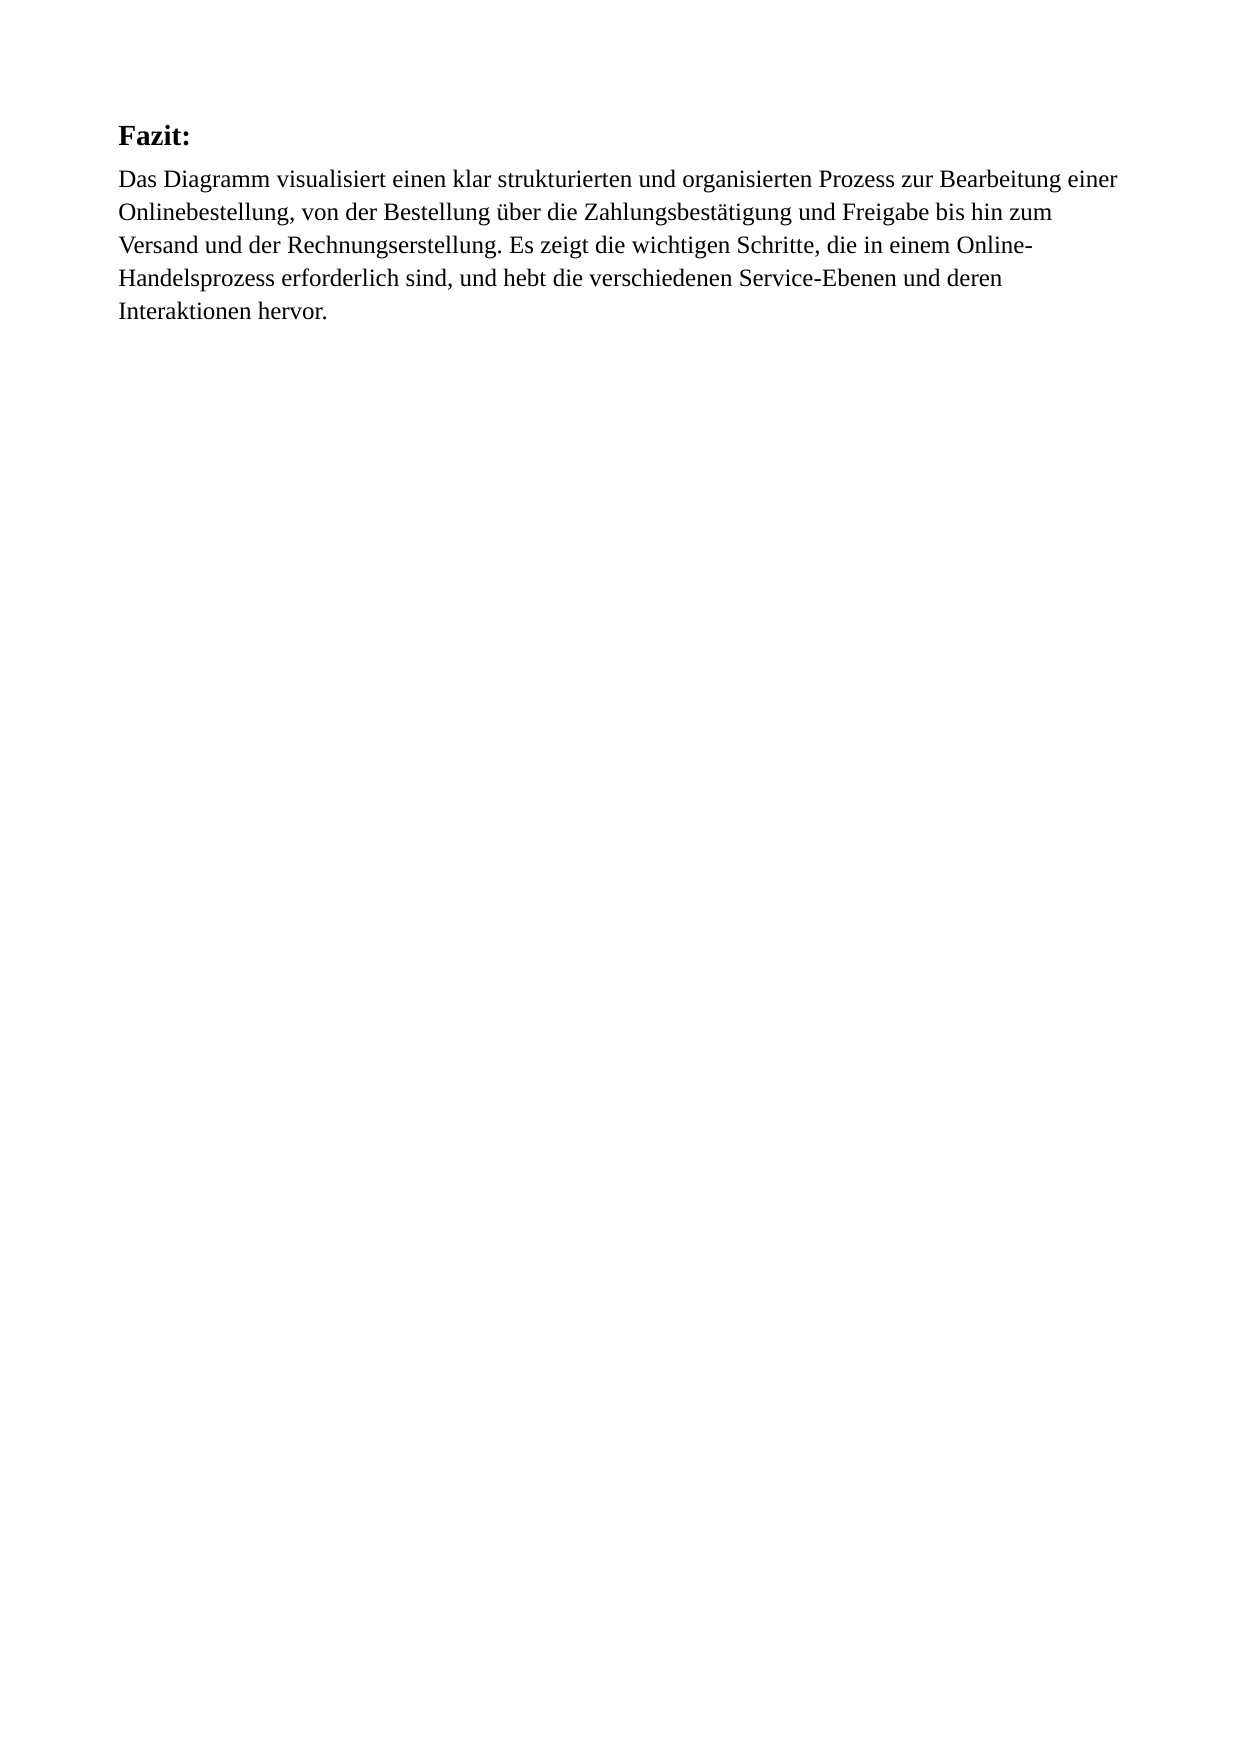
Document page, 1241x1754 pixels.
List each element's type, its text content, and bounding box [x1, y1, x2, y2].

text Das Diagramm visualisiert einen klar strukturierten und organisierten Prozess zur Bearbeitung einer Onlinebestellung, von der Bestellung über die Zahlungsbestätigung und Freigabe bis hin zum Versand und der Rechnungserstellung. Es zeigt die wichtigen Schritte, die in einem Online-Handelsprozess erforderlich sind, und hebt die verschiedenen Service-Ebenen und deren Interaktionen hervor. [118, 164, 1122, 325]
subtitle Fazit: [118, 118, 1122, 152]
